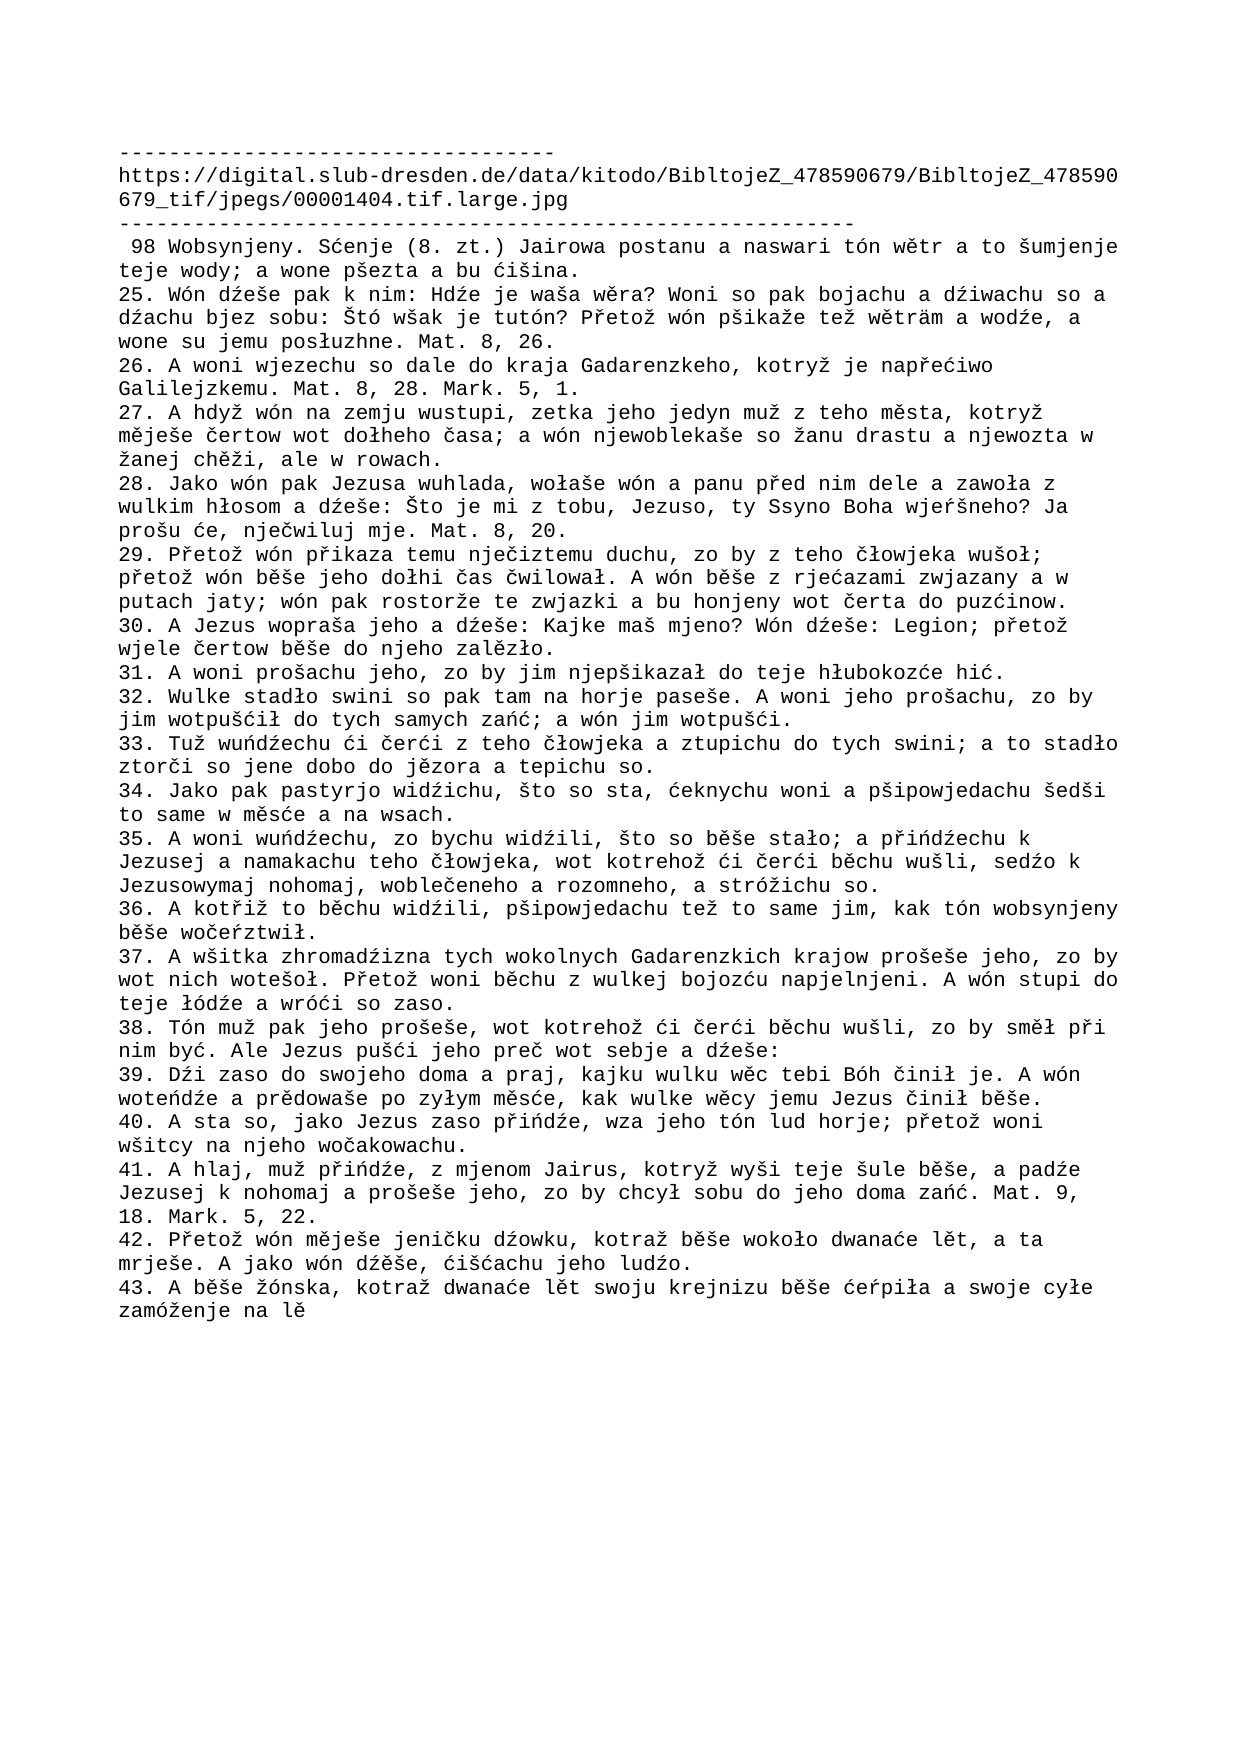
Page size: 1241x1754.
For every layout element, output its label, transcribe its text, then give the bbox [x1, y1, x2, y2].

text 25. Wón dźeše pak k nim: Hdźe je waša wěra? Woni so pak bojachu a dźiwachu so a dźachu bjez sobu: Štó wšak je tutón? Přetož wón pšikaže tež wěträm a wodźe, a wone su jemu posłuzhne. Mat. 8, 26. [118, 284, 1122, 354]
text 29. Přetož wón přikaza temu nječiztemu duchu, zo by z teho čłowjeka wušoł; přetož wón běše jeho dołhi čas čwilował. A wón běše z rjećazami zwjazany a w putach jaty; wón pak rostorže te zwjazki a bu honjeny wot čerta do puzćinow. [118, 544, 1122, 615]
text ----------------------------------- https://digital.slub-dresden.de/data/kitodo/BibltojeZ_478590679/BibltojeZ_478590679_tif/jpegs/00001404.tif.large.jpg ----------------------------------------------------------- [118, 142, 1122, 236]
text 27. A hdyž wón na zemju wustupi, zetka jeho jedyn muž z teho města, kotryž měješe čertow wot dołheho časa; a wón njewoblekaše so žanu drastu a njewozta w žanej chěži, ale w rowach. [118, 402, 1122, 473]
text 34. Jako pak pastyrjo widźichu, što so sta, ćeknychu woni a pšipowjedachu šedši to same w měsće a na wsach. [118, 780, 1122, 827]
text 31. A woni prošachu jeho, zo by jim njepšikazał do teje hłubokozće hić. [118, 662, 1122, 686]
text 43. A běše žónska, kotraž dwanaće lět swoju krejnizu běše ćeŕpiła a swoje cyłe zamóženje na lě [118, 1277, 1122, 1324]
text 98 Wobsynjeny. Sćenje (8. zt.) Jairowa postanu a naswari tón wětr a to šumjenje teje wody; a wone pšezta a bu ćišina. [118, 236, 1122, 284]
text 30. A Jezus wopraša jeho a dźeše: Kajke maš mjeno? Wón dźeše: Legion; přetož wjele čertow běše do njeho zalězło. [118, 615, 1122, 662]
text 32. Wulke stadło swini so pak tam na horje paseše. A woni jeho prošachu, zo by jim wotpušćił do tych samych zańć; a wón jim wotpušći. [118, 686, 1122, 733]
text 35. A woni wuńdźechu, zo bychu widźili, što so běše stało; a přińdźechu k Jezusej a namakachu teho čłowjeka, wot kotrehož ći čerći běchu wušli, sedźo k Jezusowymaj nohomaj, woblečeneho a rozomneho, a stróžichu so. [118, 827, 1122, 898]
text 40. A sta so, jako Jezus zaso přińdźe, wza jeho tón lud horje; přetož woni wšitcy na njeho wočakowachu. [118, 1111, 1122, 1158]
text 36. A kotřiž to běchu widźili, pšipowjedachu tež to same jim, kak tón wobsynjeny běše wočeŕztwił. [118, 898, 1122, 946]
text 28. Jako wón pak Jezusa wuhlada, wołaše wón a panu před nim dele a zawoła z wulkim hłosom a dźeše: Što je mi z tobu, Jezuso, ty Ssyno Boha wjeŕšneho? Ja prošu će, nječwiluj mje. Mat. 8, 20. [118, 473, 1122, 544]
text 42. Přetož wón měješe jeničku dźowku, kotraž běše wokoło dwanaće lět, a ta mrješe. A jako wón dźěše, ćišćachu jeho ludźo. [118, 1229, 1122, 1277]
text 26. A woni wjezechu so dale do kraja Gadarenzkeho, kotryž je napřećiwo Galilejzkemu. Mat. 8, 28. Mark. 5, 1. [118, 354, 1122, 402]
text 37. A wšitka zhromadźizna tych wokolnych Gadarenzkich krajow prošeše jeho, zo by wot nich wotešoł. Přetož woni běchu z wulkej bojozću napjelnjeni. A wón stupi do teje łódźe a wróći so zaso. [118, 946, 1122, 1017]
text 39. Dźi zaso do swojeho doma a praj, kajku wulku wěc tebi Bóh činił je. A wón woteńdźe a prědowaše po zyłym měsće, kak wulke wěcy jemu Jezus činił běše. [118, 1064, 1122, 1111]
text 38. Tón muž pak jeho prošeše, wot kotrehož ći čerći běchu wušli, zo by směł při nim być. Ale Jezus pušći jeho preč wot sebje a dźeše: [118, 1017, 1122, 1064]
text 33. Tuž wuńdźechu ći čerći z teho čłowjeka a ztupichu do tych swini; a to stadło ztorči so jene dobo do jězora a tepichu so. [118, 733, 1122, 780]
text 41. A hlaj, muž přińdźe, z mjenom Jairus, kotryž wyši teje šule běše, a padźe Jezusej k nohomaj a prošeše jeho, zo by chcył sobu do jeho doma zańć. Mat. 9, 18. Mark. 5, 22. [118, 1158, 1122, 1229]
